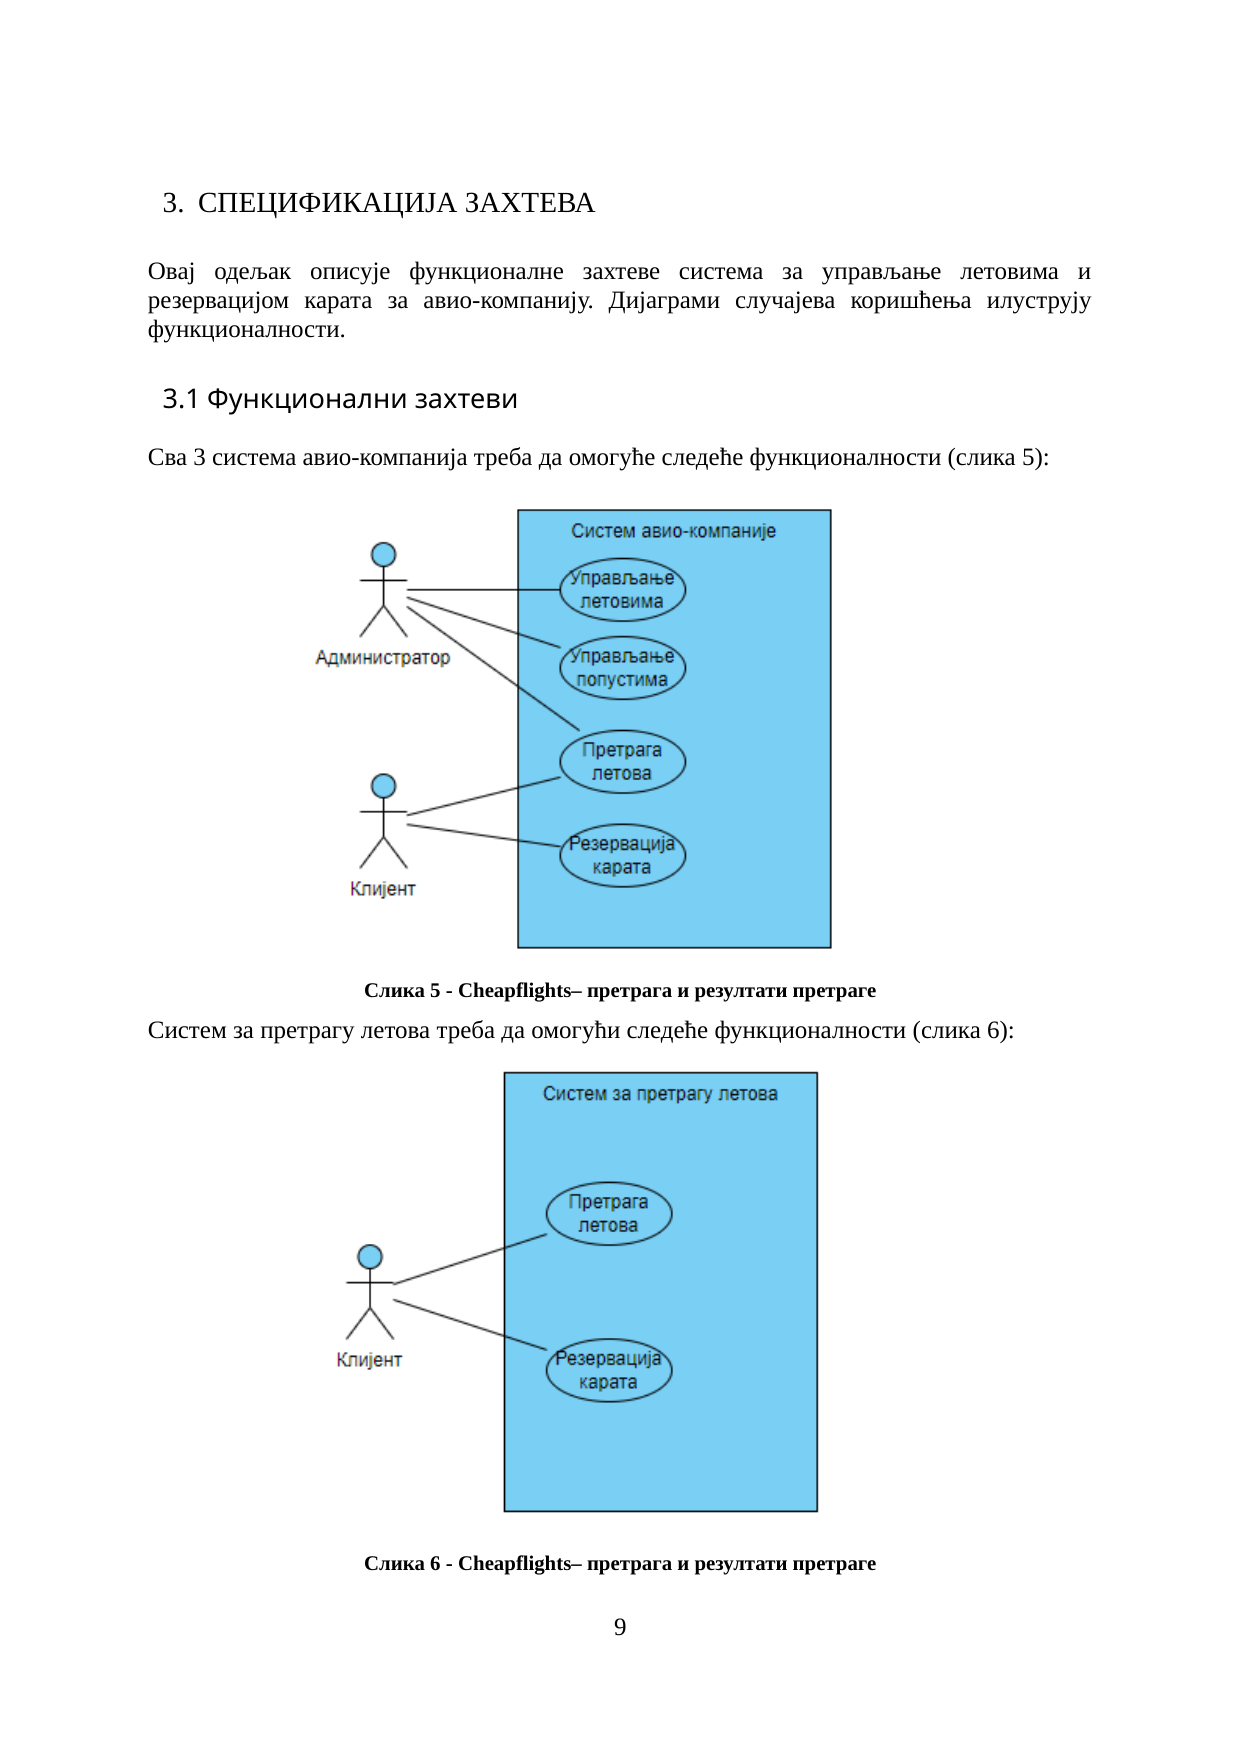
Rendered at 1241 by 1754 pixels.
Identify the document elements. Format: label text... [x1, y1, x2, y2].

text Овај одељак описује функционалне захтеве система за управљање летовима и резервацијом карата за авио-компанију. Дијаграми случајева коришћења илуструју функционалности. [148, 256, 1092, 342]
text Слика 5 - Cheapflights– претрага и резултати претраге [148, 978, 1092, 1002]
subtitle СПЕЦИФИКАЦИЈА ЗАХТЕВА [162, 185, 1078, 219]
subtitle Функционални захтеви [162, 380, 1078, 417]
text Сва 3 система авио-компанија треба да омогуће следеће функционалности (слика 5): [148, 442, 1092, 471]
text Слика 6 - Cheapflights– претрага и резултати претраге [148, 1551, 1092, 1575]
text Систем за претрагу летова треба да омогући следеће функционалности (слика 6): [148, 1015, 1092, 1043]
picture [208, 483, 1032, 977]
picture [221, 1056, 1020, 1525]
